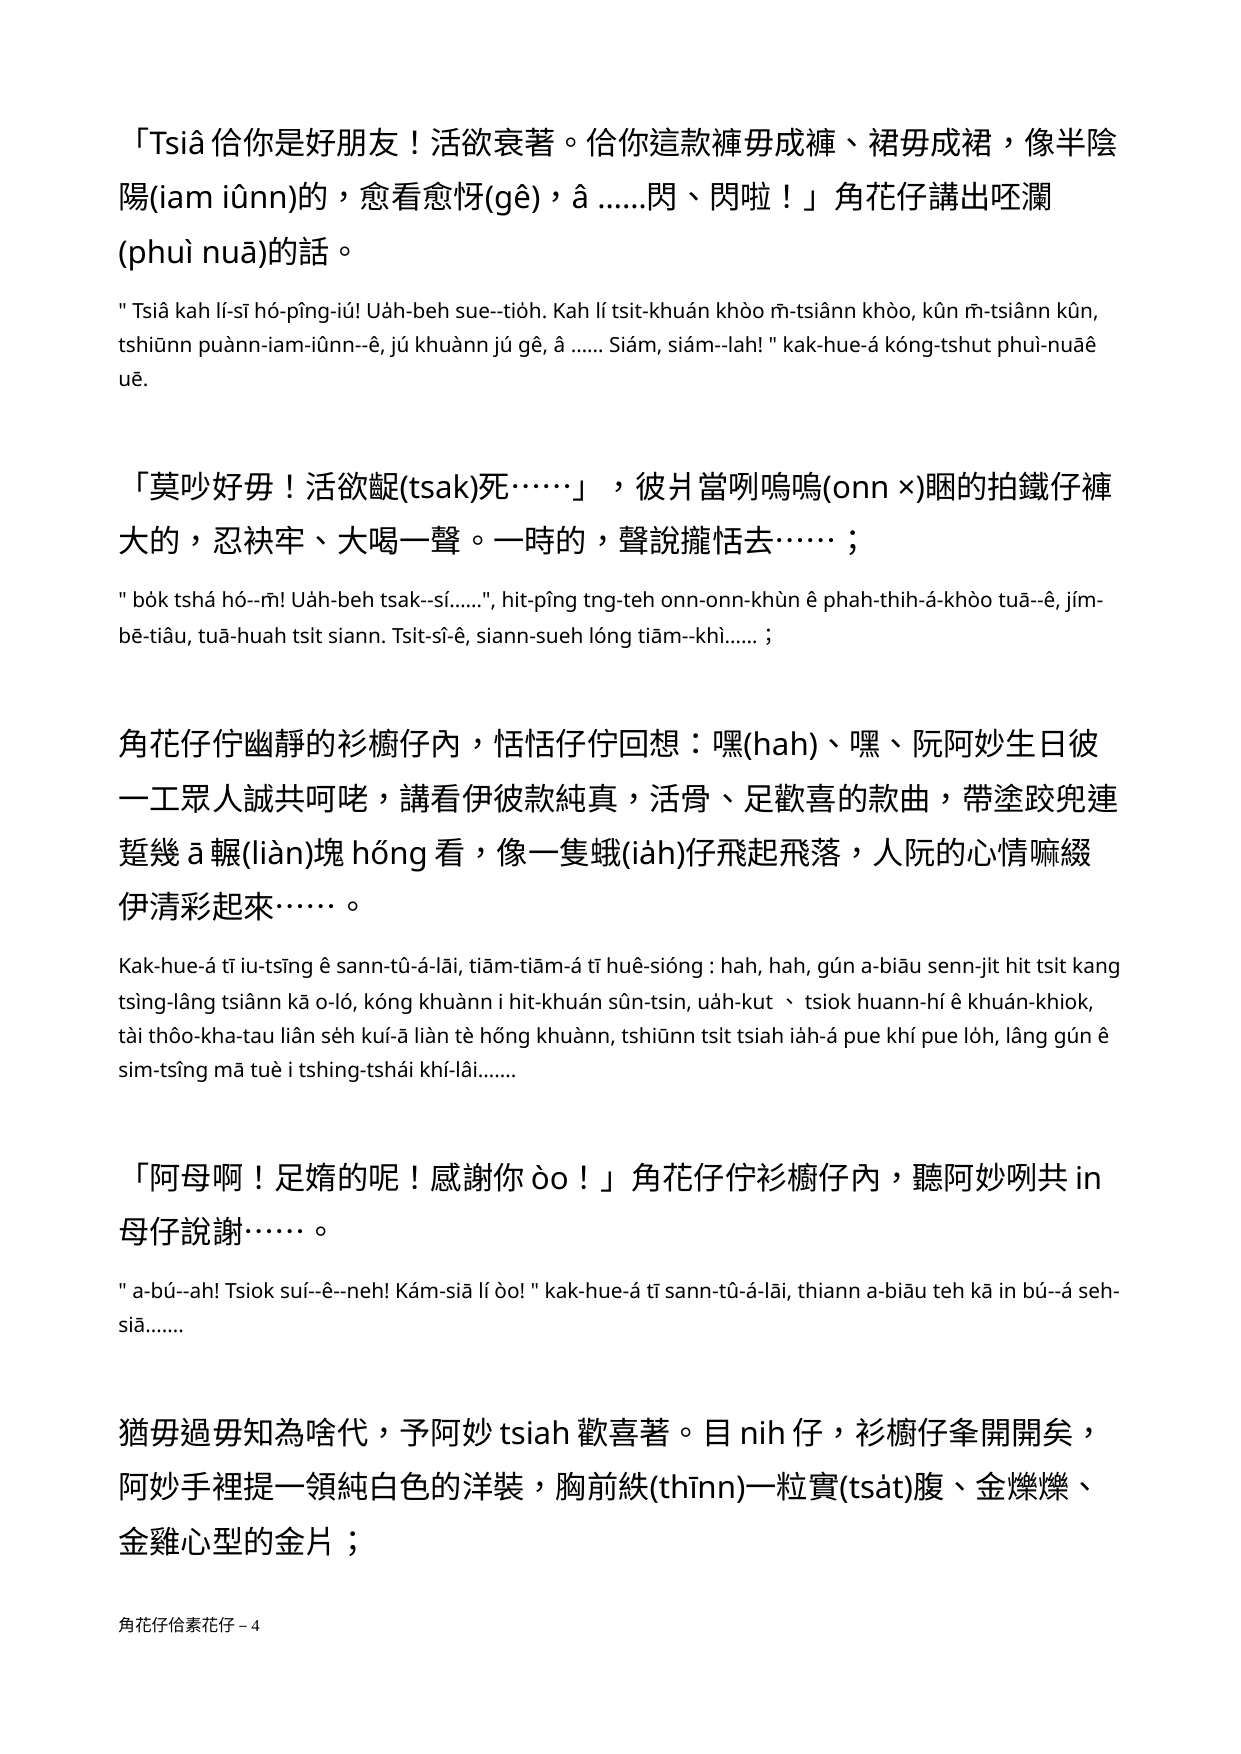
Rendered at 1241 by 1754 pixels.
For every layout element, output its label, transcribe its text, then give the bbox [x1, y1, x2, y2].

text 「Tsiâ佮你是好朋友！活欲衰著。佮你這款褲毋成褲、裙毋成裙，像半陰陽(iam iûnn)的，愈看愈㤉(gê)，â ……閃、閃啦！」角花仔講出呸瀾(phuì nuā)的話。 [118, 118, 1122, 272]
text " a-bú--ah! Tsiok suí--ê--neh! Kám-siā lí òo! " kak-hue-á tī sann-tû-á-lāi, thiann a-biāu teh kā in bú--á seh-siā……. [118, 1276, 1122, 1339]
text Kak-hue-á tī iu-tsīng ê sann-tû-á-lāi, tiām-tiām-á tī huê-sióng : hah, hah, gún a-biāu senn-ji̍t hit tsi̍t kang tsìng-lâng tsiânn kā o-ló, kóng khuànn i hit-khuán sûn-tsin, ua̍h-kut 、 tsiok huann-hí ê khuán-khiok, tài thôo-kha-tau liân se̍h kuí-ā liàn tè hőng khuànn, tshiūnn tsi̍t tsiah ia̍h-á pue khí pue lo̍h, lâng gún ê sim-tsîng mā tuè i tshing-tshái khí-lâi……. [118, 951, 1122, 1084]
text 猶毋過毋知為啥代，予阿妙tsiah歡喜著。目nih仔，衫櫥仔夆開開矣，阿妙手裡提一領純白色的洋裝，胸前紩(thīnn)一粒實(tsa̍t)腹、金爍爍、金雞心型的金片； [118, 1408, 1122, 1562]
text " bo̍k tshá hó--m̄! Ua̍h-beh tsak--sí……", hit-pîng tng-teh onn-onn-khùn ê phah-thih-á-khòo tuā--ê, jím-bē-tiâu, tuā-huah tsi̍t siann. Tsi̍t-sî-ê, siann-sueh lóng tiām--khì……； [118, 585, 1122, 650]
text 「阿母啊！足媠的呢！感謝你òo！」角花仔佇衫櫥仔內，聽阿妙咧共in母仔說謝……。 [118, 1153, 1122, 1253]
text " Tsiâ kah lí-sī hó-pîng-iú! Ua̍h-beh sue--tio̍h. Kah lí tsit-khuán khòo m̄-tsiânn khòo, kûn m̄-tsiânn kûn, tshiūnn puànn-iam-iûnn--ê, jú khuànn jú gê, â …… Siám, siám--lah! " kak-hue-á kóng-tshut phuì-nuāê uē. [118, 296, 1122, 392]
text 「莫吵好毋！活欲齪(tsak)死……」，彼爿當咧嗚嗚(onn ×)睏的拍鐵仔褲大的，忍袂牢、大喝一聲。一時的，聲說攏恬去……； [118, 462, 1122, 561]
text 角花仔佇幽靜的衫櫥仔內，恬恬仔佇回想：嘿(hah)、嘿、阮阿妙生日彼一工眾人誠共呵咾，講看伊彼款純真，活骨、足歡喜的款曲，帶塗跤兜連踅幾ā輾(liàn)塊hőng看，像一隻蛾(ia̍h)仔飛起飛落，人阮的心情嘛綴伊清彩起來……。 [118, 719, 1122, 927]
